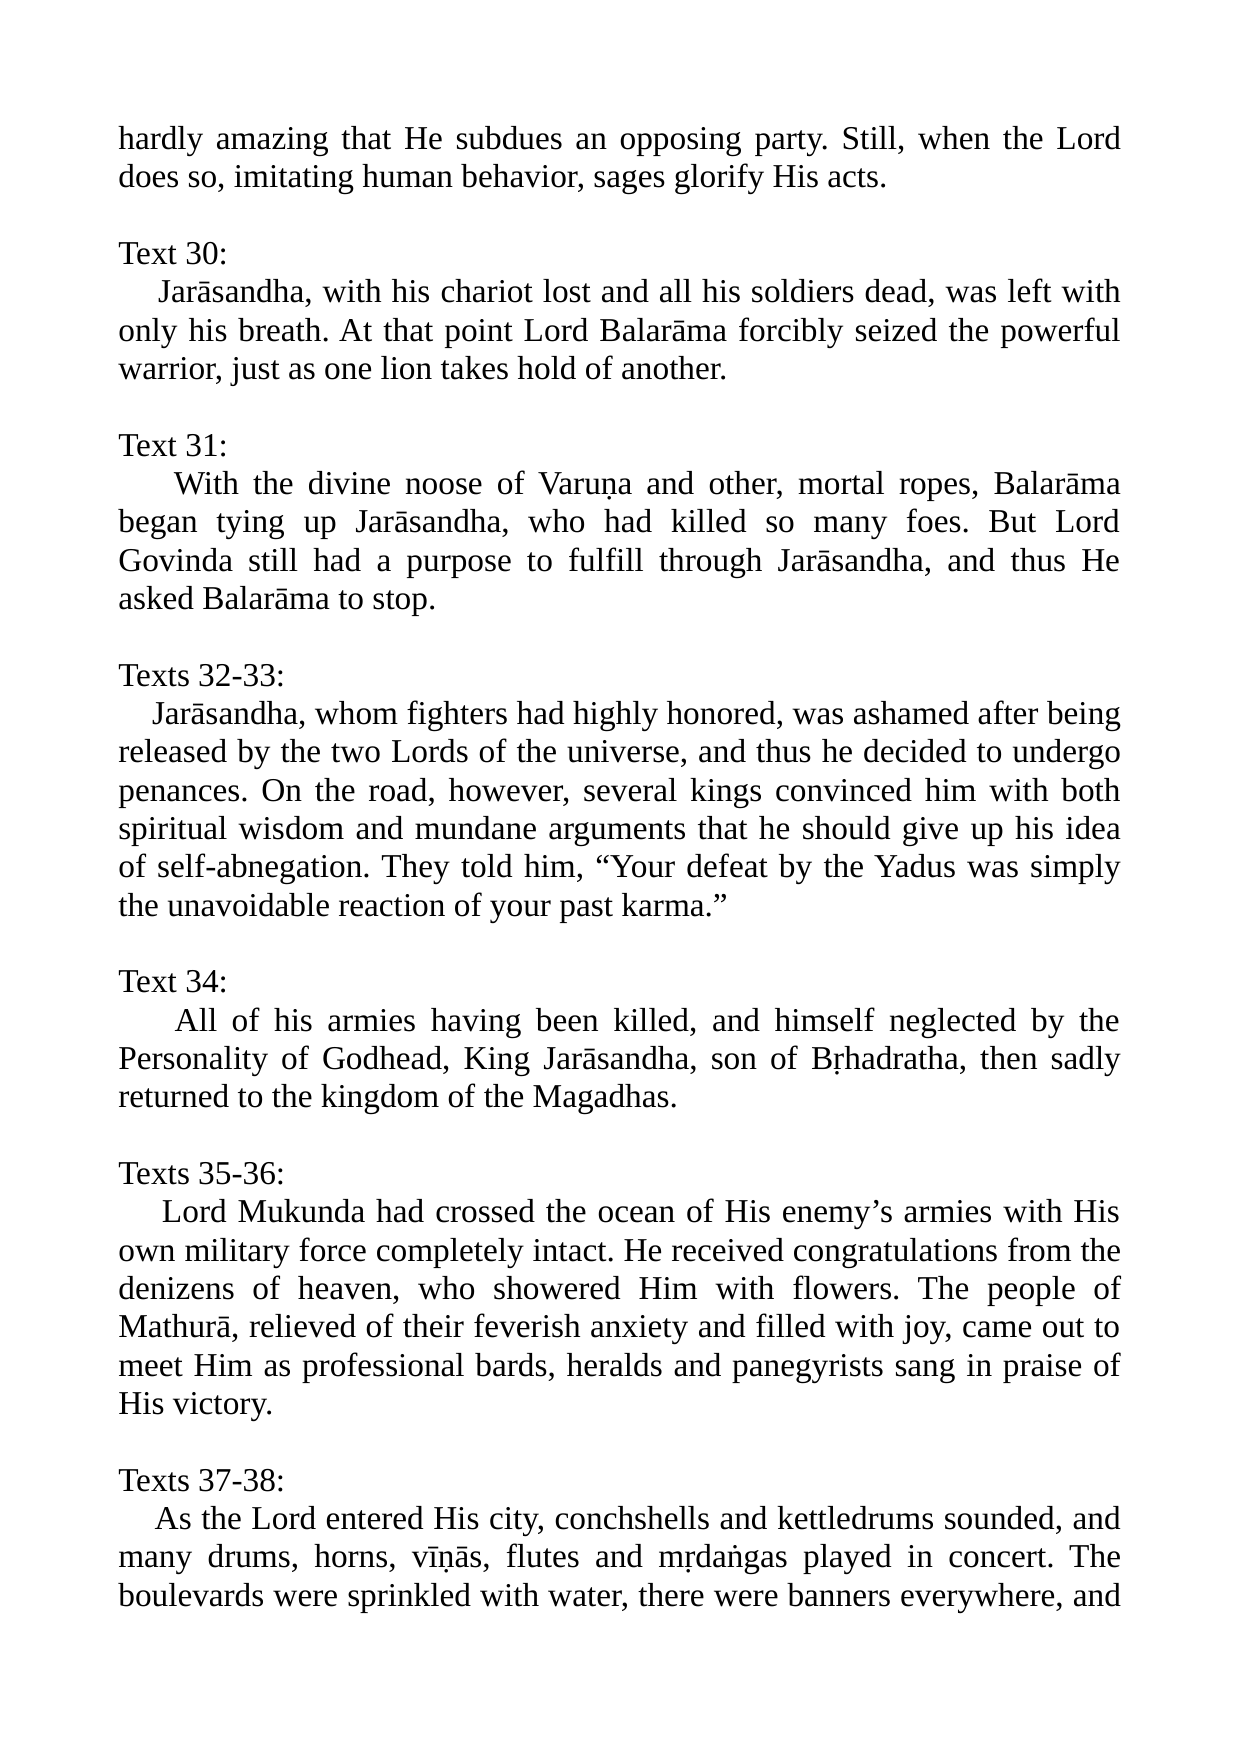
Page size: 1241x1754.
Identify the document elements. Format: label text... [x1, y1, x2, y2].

text Lord Mukunda had crossed the ocean of His enemy’s armies with His own military force completely intact. He received congratulations from the denizens of heaven, who showered Him with flowers. The people of Mathurā, relieved of their feverish anxiety and filled with joy, came out to meet Him as professional bards, heralds and panegyrists sang in praise of His victory. [118, 1191, 1122, 1421]
text Text 34: [118, 961, 1122, 1000]
text All of his armies having been killed, and himself neglected by the Personality of Godhead, King Jarāsandha, son of Bṛhadratha, then sadly returned to the kingdom of the Magadhas. [118, 1000, 1122, 1115]
text Texts 32-33: [118, 655, 1122, 693]
text Jarāsandha, whom fighters had highly honored, was ashamed after being released by the two Lords of the universe, and thus he decided to undergo penances. On the road, however, several kings convinced him with both spiritual wisdom and mundane arguments that he should give up his idea of self-abnegation. They told him, “Your defeat by the Yadus was simply the unavoidable reaction of your past karma.” [118, 693, 1122, 923]
text With the divine noose of Varuṇa and other, mortal ropes, Balarāma began tying up Jarāsandha, who had killed so many foes. But Lord Govinda still had a purpose to fulfill through Jarāsandha, and thus He asked Balarāma to stop. [118, 463, 1122, 616]
text Text 30: [118, 233, 1122, 271]
text Texts 35-36: [118, 1153, 1122, 1191]
text Text 31: [118, 425, 1122, 463]
text As the Lord entered His city, conchshells and kettledrums sounded, and many drums, horns, vīṇās, flutes and mṛdaṅgas played in concert. The boulevards were sprinkled with water, there were banners everywhere, and [118, 1498, 1122, 1613]
text Texts 37-38: [118, 1460, 1122, 1498]
text hardly amazing that He subdues an opposing party. Still, when the Lord does so, imitating human behavior, sages glorify His acts. [118, 118, 1122, 195]
text Jarāsandha, with his chariot lost and all his soldiers dead, was left with only his breath. At that point Lord Balarāma forcibly seized the powerful warrior, just as one lion takes hold of another. [118, 271, 1122, 386]
